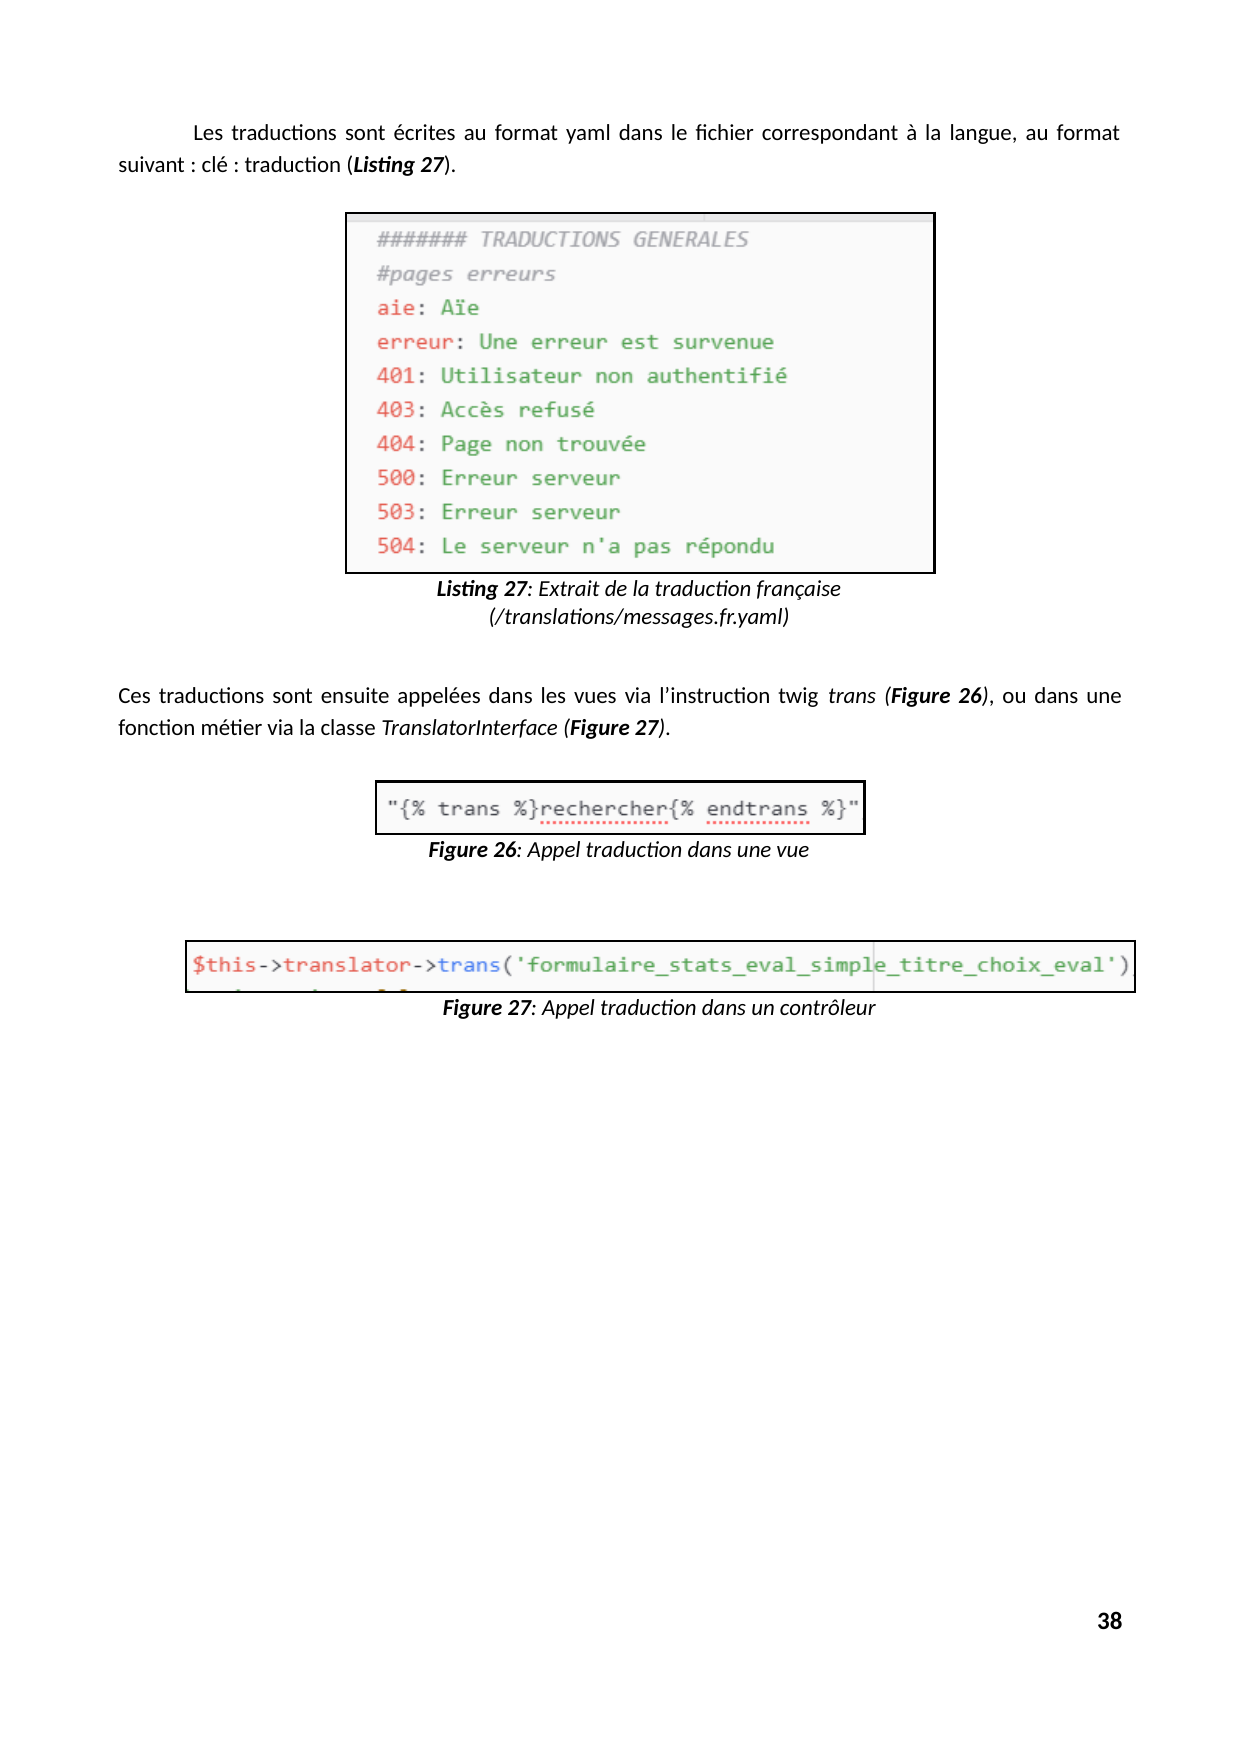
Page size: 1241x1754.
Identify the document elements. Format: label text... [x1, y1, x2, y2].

list Listing 27: Extrait de la traduction française (/translations/messages.fr.yaml) [345, 574, 936, 630]
picture [187, 942, 1134, 991]
picture [347, 214, 933, 572]
text Les traductions sont écrites au format yaml dans le fichier correspondant à la langue, au format suivant : clé : traduction (Listing 27). [118, 118, 1122, 178]
text Ces traductions sont ensuite appelées dans les vues via l’instruction twig trans (Figure 26), ou dans une fonction métier via la classe TranslatorInterface (Figure 27). [118, 681, 1122, 741]
picture [377, 783, 863, 833]
text Figure 26: Appel traduction dans une vue [375, 835, 866, 863]
text Figure 27: Appel traduction dans un contrôleur [184, 941, 1136, 1021]
